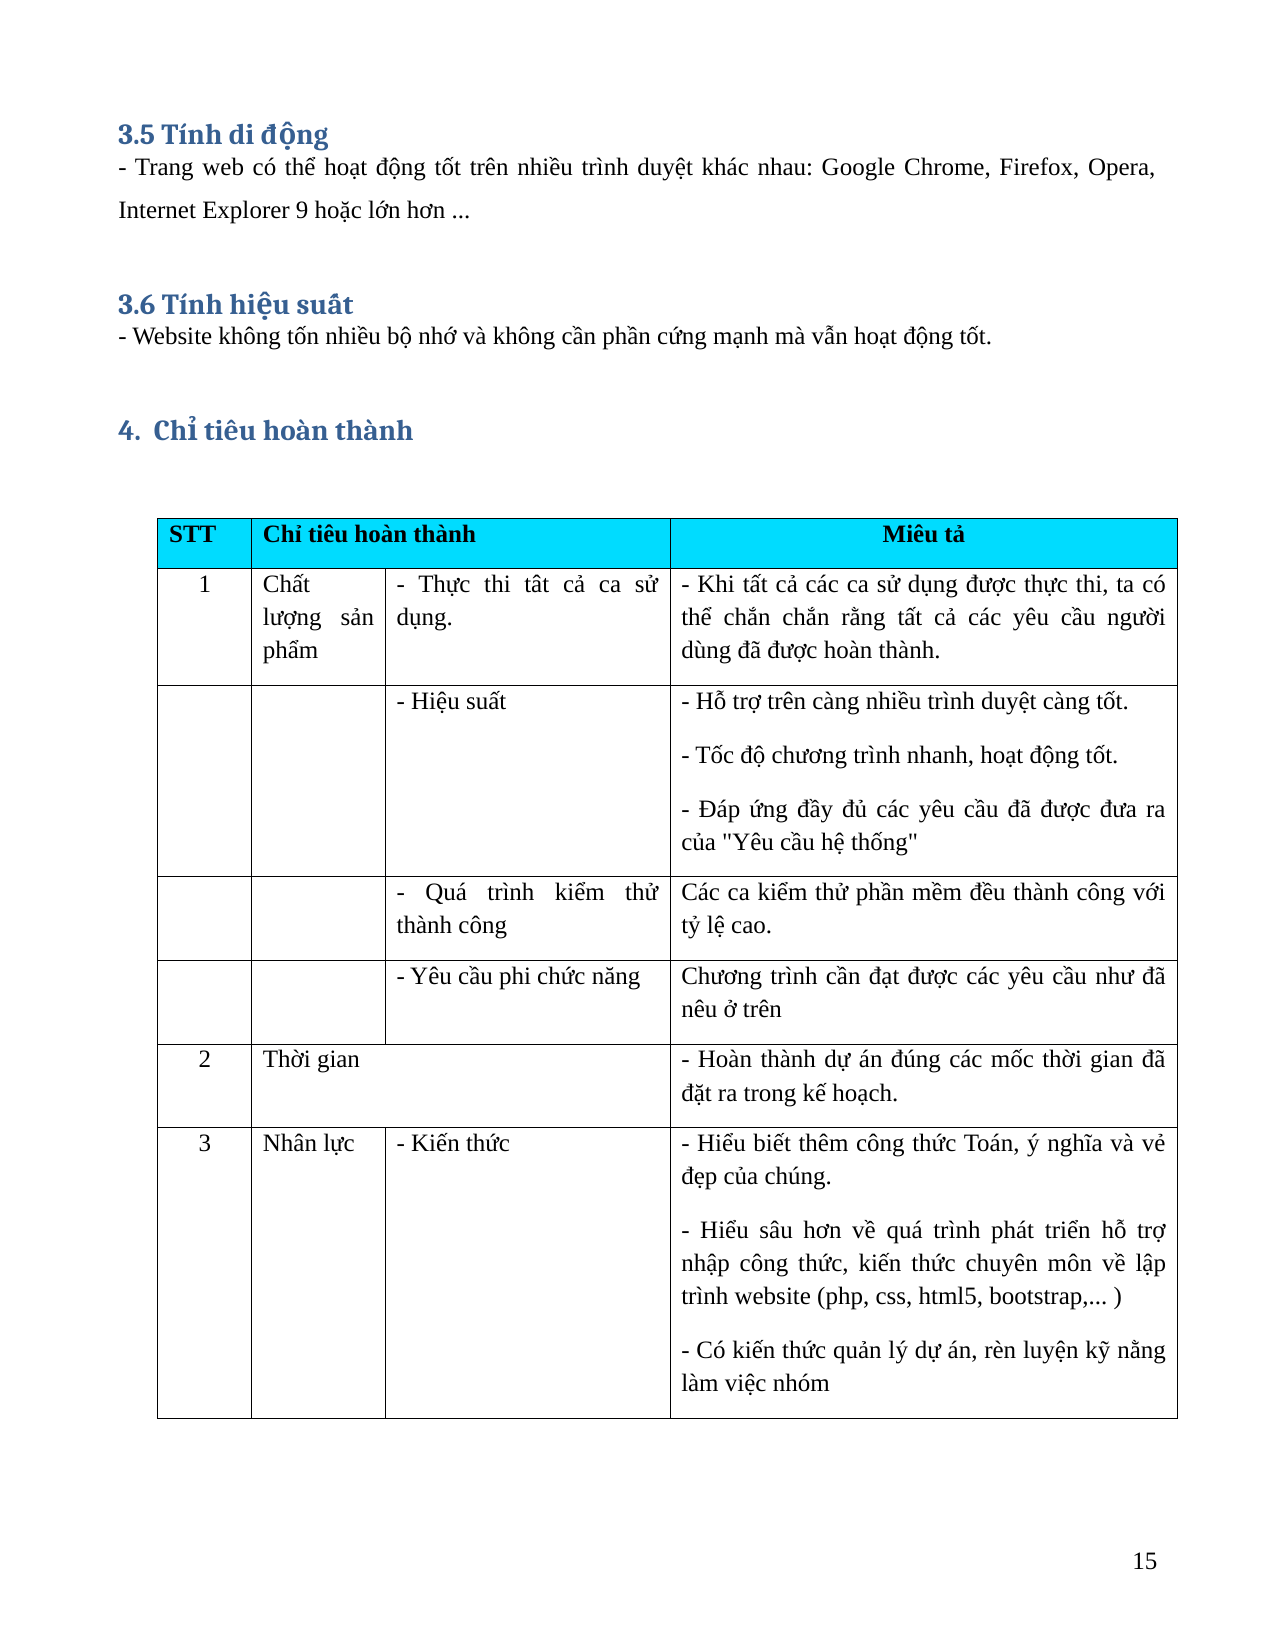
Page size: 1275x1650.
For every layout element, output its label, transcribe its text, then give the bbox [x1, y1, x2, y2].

table_cell 1 [158, 569, 251, 685]
text - Trang web có thể hoạt động tốt trên nhiều trình duyệt khác nhau: Google Chrome, Firefox, Opera, Internet Explorer 9 hoặc lớn hơn ... [118, 152, 1157, 223]
table_cell [252, 961, 385, 1043]
table_cell [252, 877, 385, 960]
table_header Chỉ tiêu hoàn thành [252, 519, 670, 568]
table_cell - Yêu cầu phi chức năng [386, 961, 670, 1043]
table_cell [158, 877, 251, 960]
table_cell 2 [158, 1045, 251, 1127]
table_cell - Kiến thức [386, 1128, 670, 1418]
subtitle 3.5 Tính di động [118, 118, 1157, 152]
table_cell Các ca kiểm thử phần mềm đều thành công với tỷ lệ cao. [671, 877, 1177, 960]
table_cell - Khi tất cả các ca sử dụng được thực thi, ta có thể chắn chắn rằng tất cả các yêu cầu người dùng đã được hoàn thành. [671, 569, 1177, 685]
table_cell Nhân lực [252, 1128, 385, 1418]
table_cell - Hiệu suất [386, 686, 670, 876]
table_cell [158, 686, 251, 876]
table_cell [158, 961, 251, 1043]
subtitle 4. Chỉ tiêu hoàn thành [118, 414, 1157, 448]
table_cell Chất lượng sản phẩm [252, 569, 385, 685]
table_cell [252, 686, 385, 876]
table_header Miêu tả [671, 519, 1177, 568]
table_cell - Quá trình kiểm thử thành công [386, 877, 670, 960]
table_cell - Hiểu biết thêm công thức Toán, ý nghĩa và vẻ đẹp của chúng. - Hiểu sâu hơn về quá trình phát triển hỗ trợ nhập công thức, kiến thức chuyên môn về lập trình website (php, css, html5, bootstrap,... ) - Có kiến thức quản lý dự án, rèn luyện kỹ nằng làm việc nhóm [671, 1128, 1177, 1418]
text - Website không tốn nhiều bộ nhớ và không cần phần cứng mạnh mà vẫn hoạt động tốt. [118, 321, 1157, 350]
table_cell Chương trình cần đạt được các yêu cầu như đã nêu ở trên [671, 961, 1177, 1043]
subtitle 3.6 Tính hiệu suất [118, 288, 1157, 321]
table_cell 3 [158, 1128, 251, 1418]
table_cell - Thực thi tât cả ca sử dụng. [386, 569, 670, 685]
table_header STT [158, 519, 251, 568]
table_cell Thời gian [252, 1045, 670, 1127]
table_cell - Hỗ trợ trên càng nhiều trình duyệt càng tốt. - Tốc độ chương trình nhanh, hoạt động tốt. - Đáp ứng đầy đủ các yêu cầu đã được đưa ra của "Yêu cầu hệ thống" [671, 686, 1177, 876]
table_cell - Hoàn thành dự án đúng các mốc thời gian đã đặt ra trong kế hoạch. [671, 1045, 1177, 1127]
